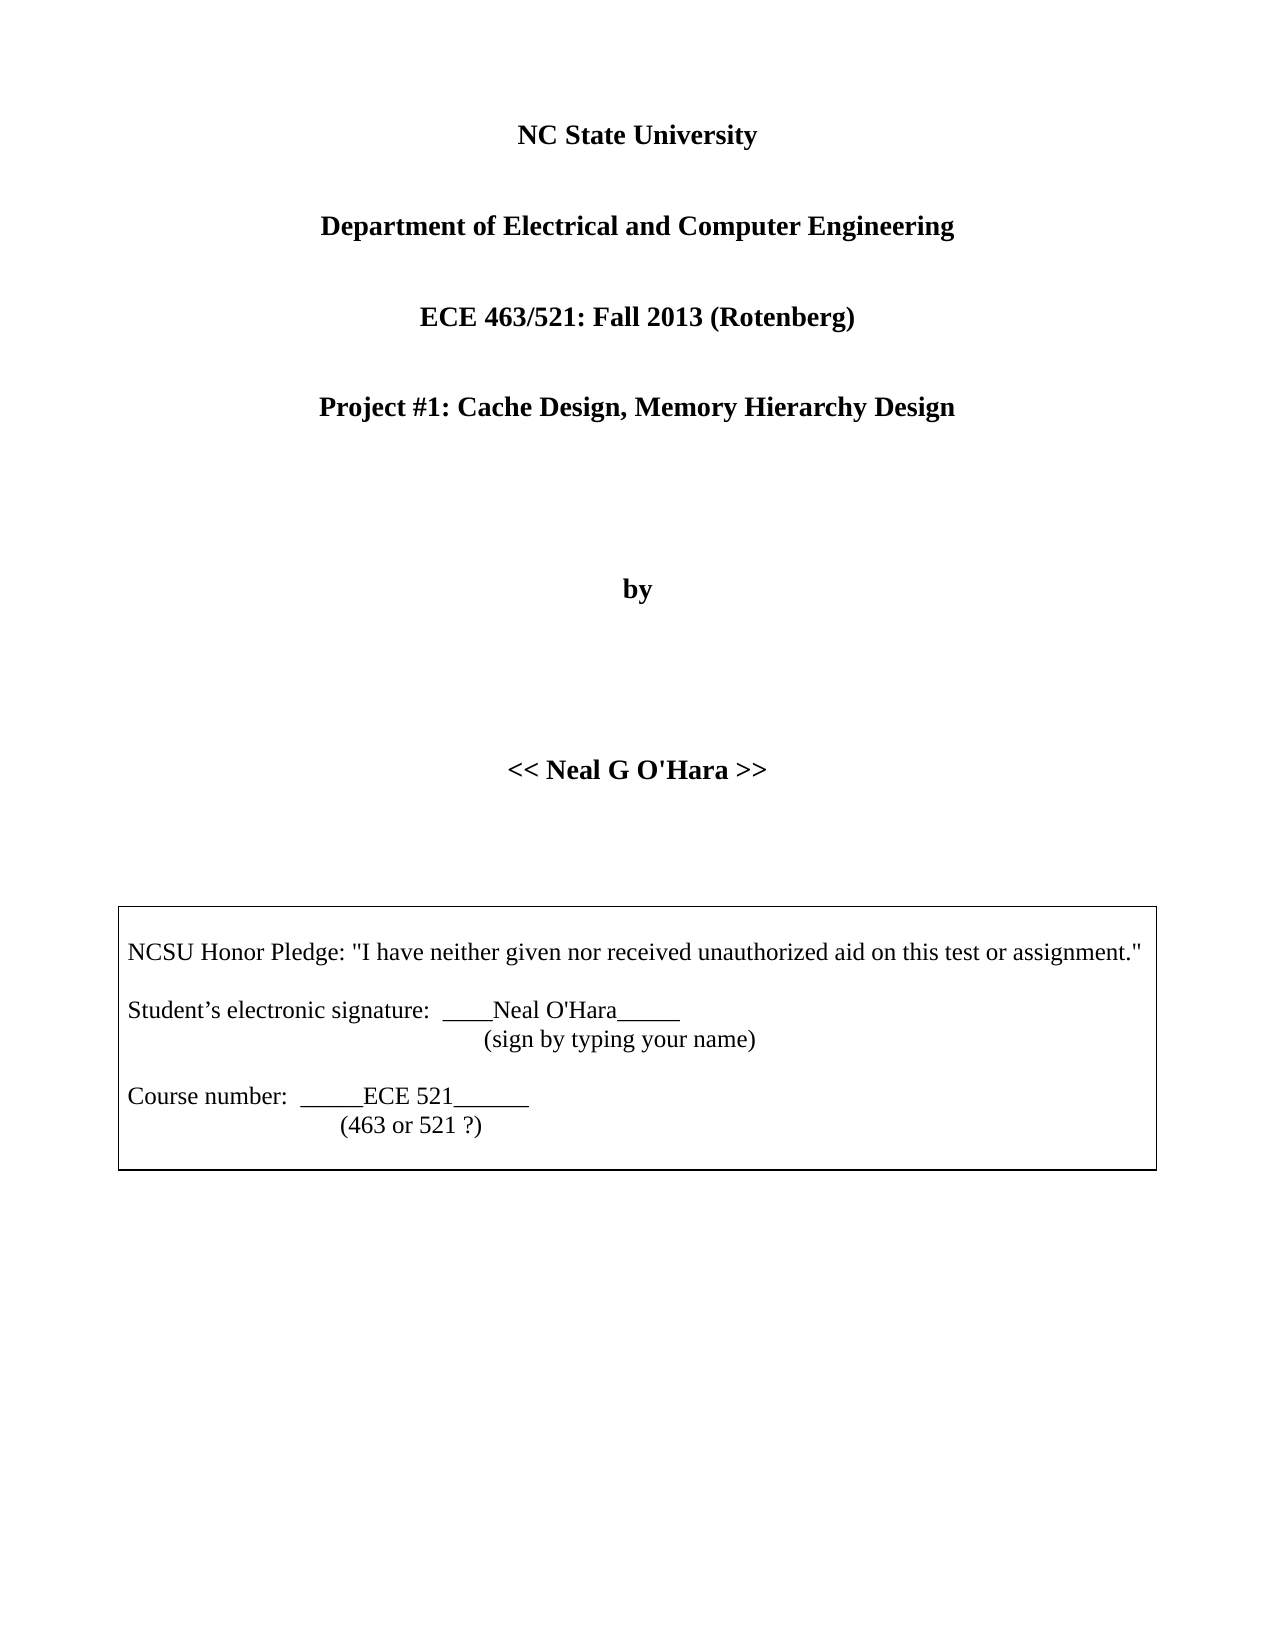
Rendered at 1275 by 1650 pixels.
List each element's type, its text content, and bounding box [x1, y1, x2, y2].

text Student’s electronic signature: ____Neal O'Hara_____ [119, 992, 1156, 1021]
text NC State University [118, 118, 1157, 151]
text NCSU Honor Pledge: "I have neither given nor received unauthorized aid on this test or assignment." [119, 934, 1156, 966]
text << Neal G O'Hara >> [118, 753, 1157, 786]
text Department of Electrical and Computer Engineering [118, 209, 1157, 241]
text ECE 463/521: Fall 2013 (Rotenberg) [118, 299, 1157, 332]
text Course number: _____ECE 521______ [119, 1078, 1156, 1107]
text (sign by typing your name) [119, 1021, 1156, 1052]
text (463 or 521 ?) [119, 1107, 1156, 1139]
text Project #1: Cache Design, Memory Hierarchy Design [118, 390, 1157, 423]
text by [118, 572, 1157, 604]
